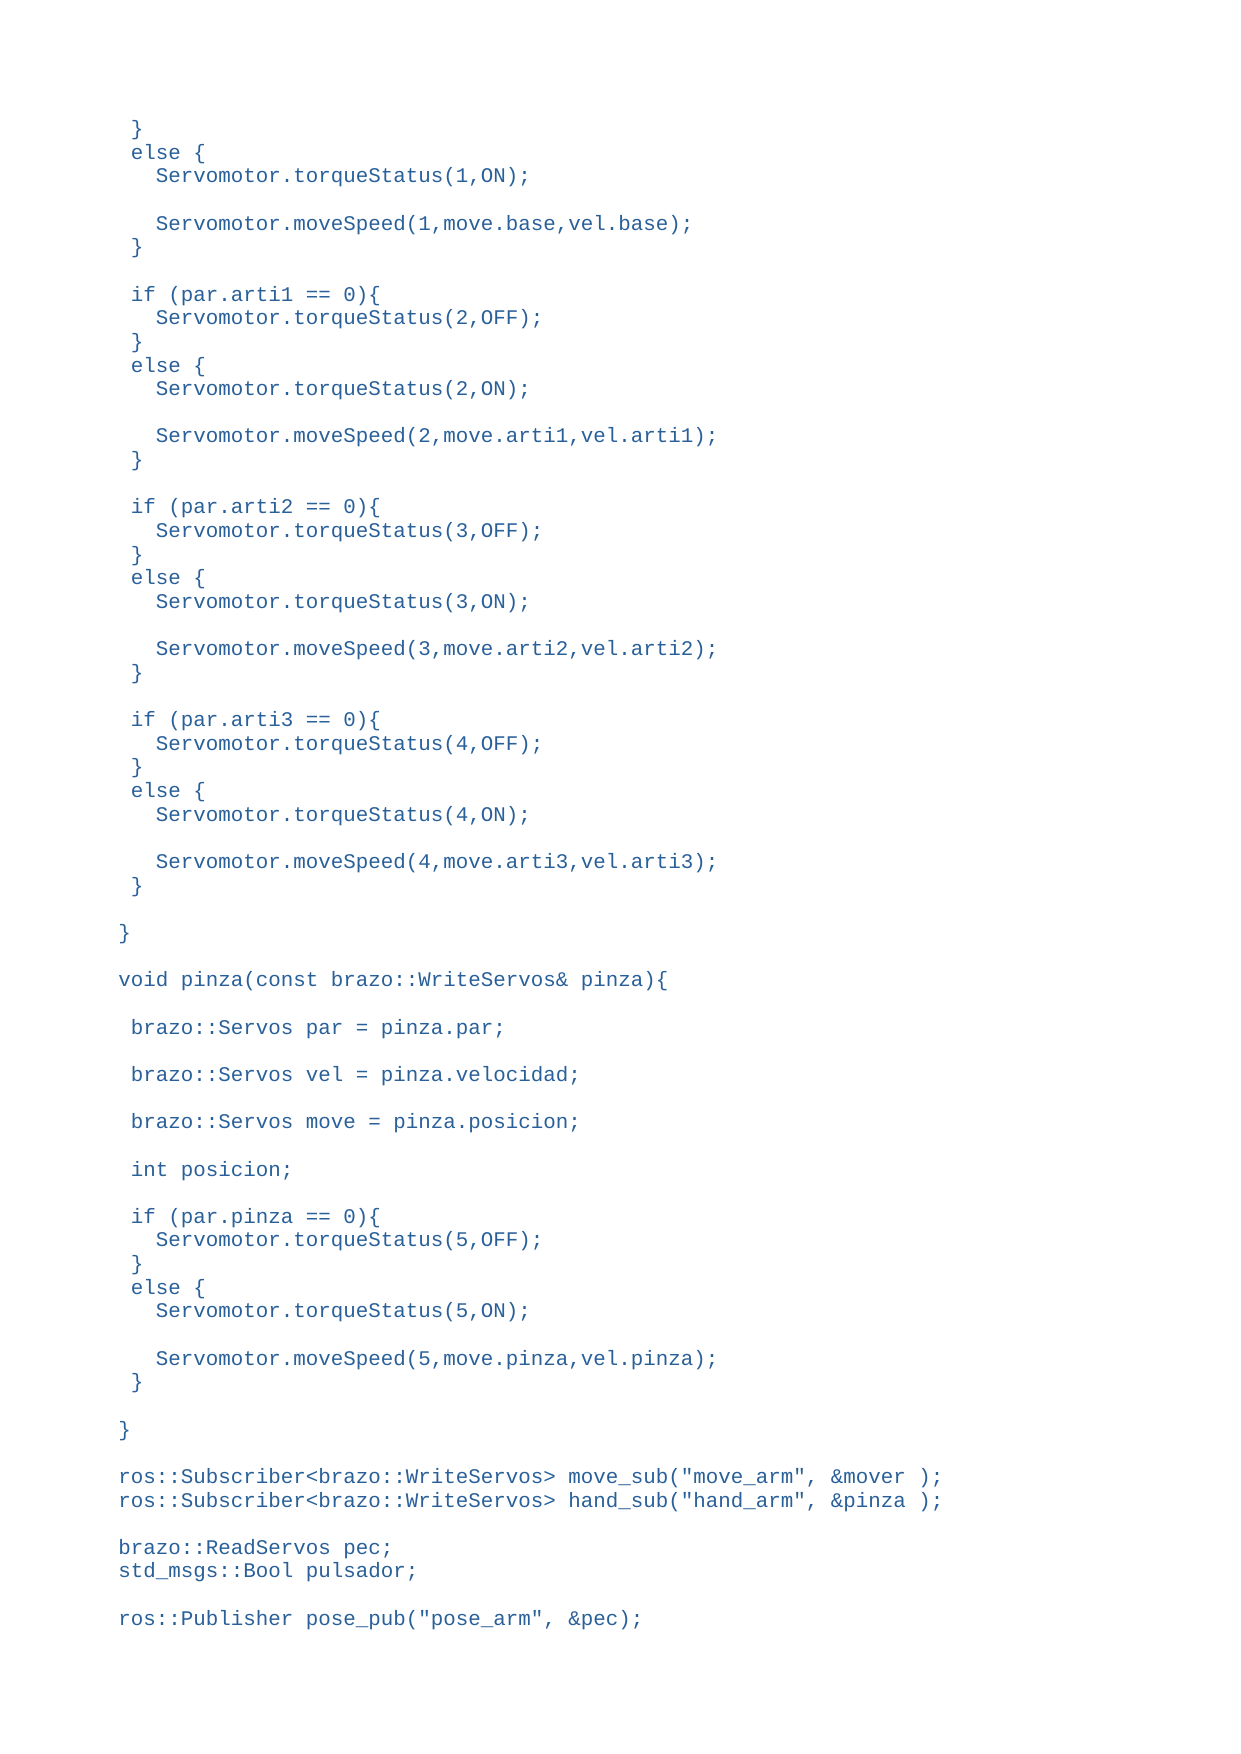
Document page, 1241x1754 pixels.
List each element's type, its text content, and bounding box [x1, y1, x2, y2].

text } [118, 662, 1122, 686]
text Servomotor.moveSpeed(5,move.pinza,vel.pinza); [118, 1348, 1122, 1371]
text if (par.arti2 == 0){ [118, 496, 1122, 520]
text else { [118, 567, 1122, 591]
text else { [118, 1277, 1122, 1300]
text Servomotor.torqueStatus(1,ON); [118, 165, 1122, 189]
text Servomotor.moveSpeed(4,move.arti3,vel.arti3); [118, 851, 1122, 875]
text else { [118, 142, 1122, 165]
text } [118, 1371, 1122, 1395]
text brazo::Servos par = pinza.par; [118, 1017, 1122, 1040]
text if (par.pinza == 0){ [118, 1206, 1122, 1229]
text } [118, 1419, 1122, 1442]
text Servomotor.torqueStatus(2,ON); [118, 378, 1122, 402]
text } [118, 1253, 1122, 1277]
text else { [118, 354, 1122, 378]
text Servomotor.moveSpeed(2,move.arti1,vel.arti1); [118, 426, 1122, 449]
text Servomotor.moveSpeed(1,move.base,vel.base); [118, 213, 1122, 236]
text int posicion; [118, 1158, 1122, 1182]
text Servomotor.torqueStatus(3,OFF); [118, 520, 1122, 544]
text brazo::ReadServos pec; [118, 1537, 1122, 1561]
text void pinza(const brazo::WriteServos& pinza){ [118, 969, 1122, 993]
text brazo::Servos vel = pinza.velocidad; [118, 1064, 1122, 1088]
text ros::Subscriber<brazo::WriteServos> move_sub("move_arm", &mover ); [118, 1466, 1122, 1489]
text Servomotor.torqueStatus(5,ON); [118, 1300, 1122, 1324]
text std_msgs::Bool pulsador; [118, 1561, 1122, 1584]
text } [118, 875, 1122, 898]
text } [118, 118, 1122, 142]
text Servomotor.torqueStatus(4,ON); [118, 804, 1122, 827]
text } [118, 544, 1122, 567]
text Servomotor.torqueStatus(4,OFF); [118, 733, 1122, 757]
text brazo::Servos move = pinza.posicion; [118, 1111, 1122, 1135]
text } [118, 449, 1122, 473]
text Servomotor.moveSpeed(3,move.arti2,vel.arti2); [118, 638, 1122, 662]
text Servomotor.torqueStatus(5,OFF); [118, 1229, 1122, 1253]
text Servomotor.torqueStatus(2,OFF); [118, 307, 1122, 331]
text if (par.arti1 == 0){ [118, 284, 1122, 307]
text ros::Subscriber<brazo::WriteServos> hand_sub("hand_arm", &pinza ); [118, 1489, 1122, 1513]
text } [118, 757, 1122, 780]
text ros::Publisher pose_pub("pose_arm", &pec); [118, 1608, 1122, 1631]
text else { [118, 780, 1122, 804]
text } [118, 922, 1122, 946]
text Servomotor.torqueStatus(3,ON); [118, 591, 1122, 615]
text } [118, 331, 1122, 354]
text if (par.arti3 == 0){ [118, 709, 1122, 733]
text } [118, 236, 1122, 260]
